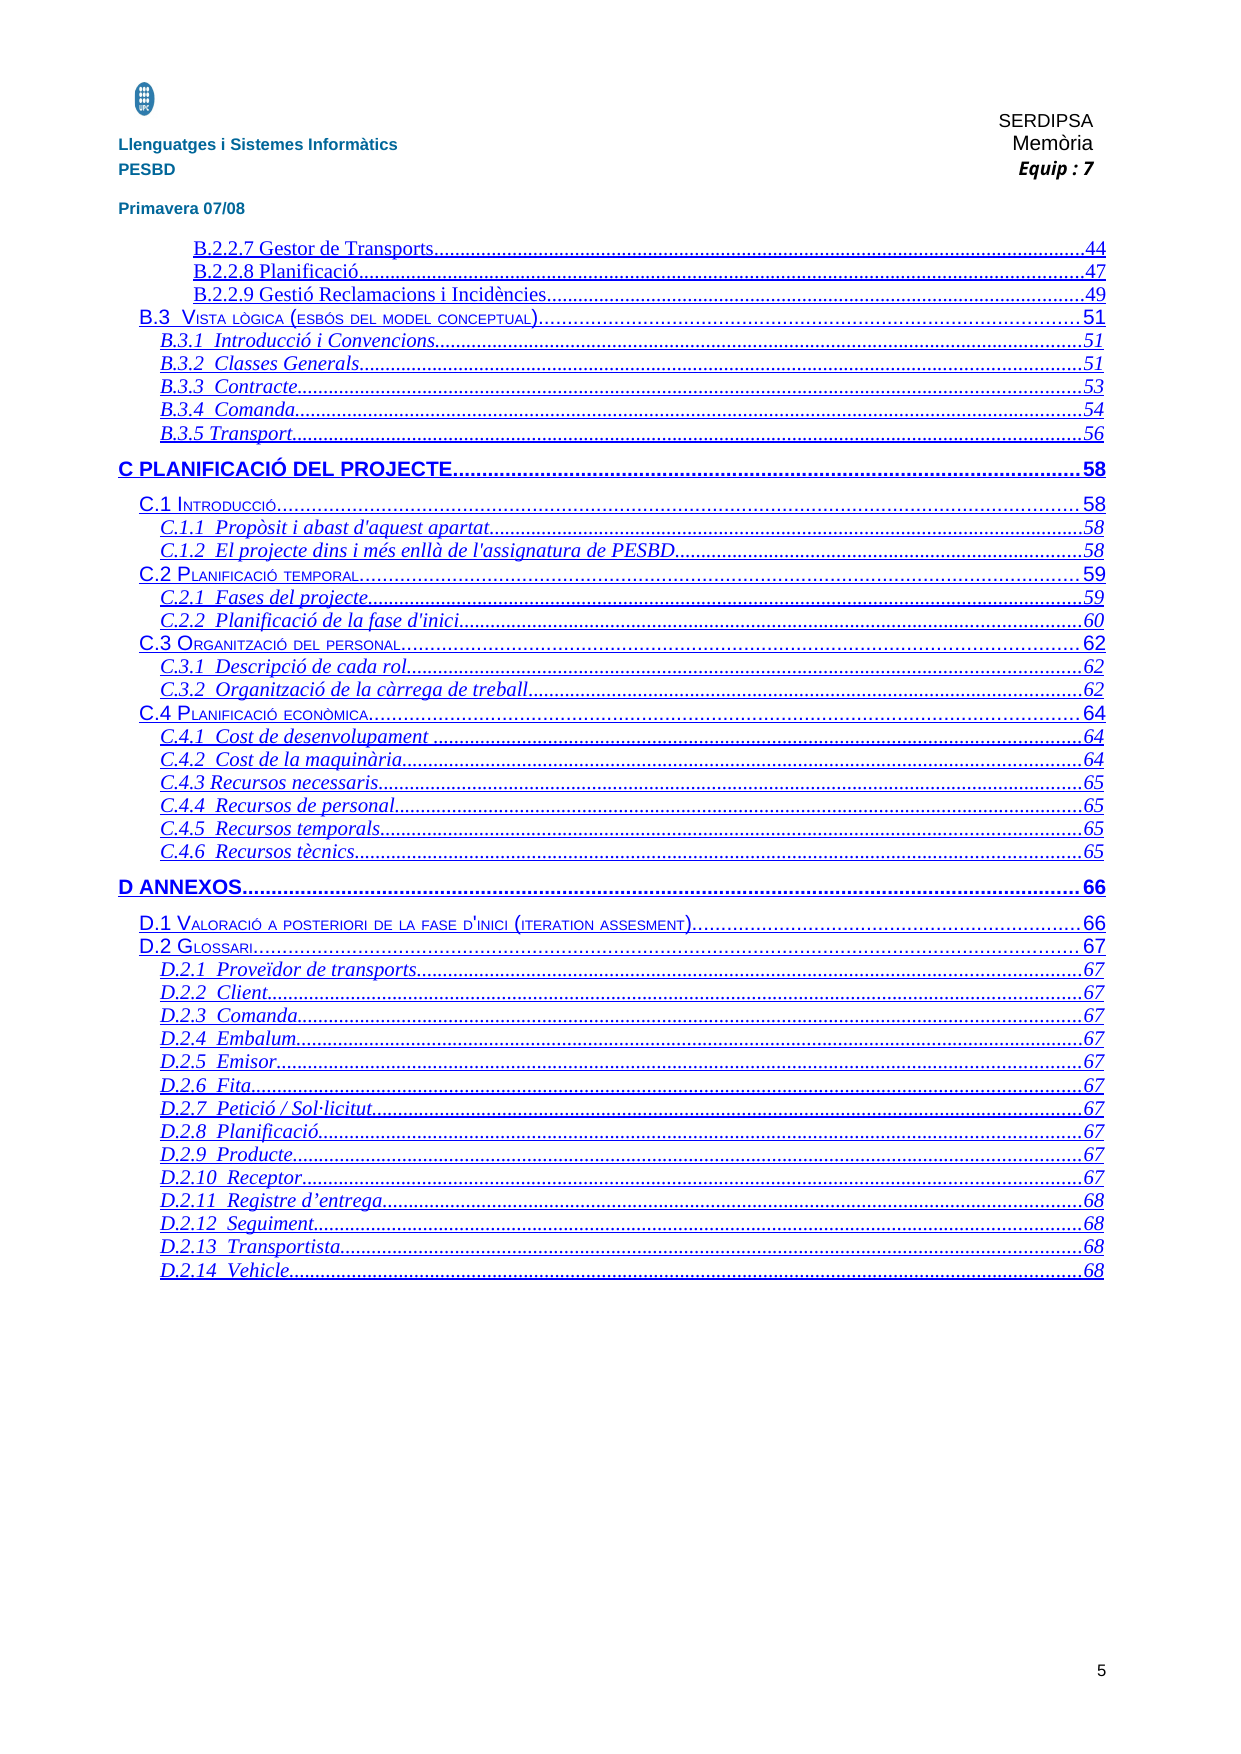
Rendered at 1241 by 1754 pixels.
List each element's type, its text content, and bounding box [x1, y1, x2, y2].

text C.4.1 Cost de desenvolupament 64 [160, 724, 1106, 748]
text D.2.14 Vehicle 68 [160, 1258, 1106, 1282]
text D.2.7 Petició / Sol·licitut 67 [160, 1097, 1106, 1120]
text D.2.6 Fita 67 [160, 1073, 1106, 1097]
text D.2.13 Transportista 68 [160, 1235, 1106, 1258]
text D.2.8 Planificació 67 [160, 1120, 1106, 1143]
text C.4.3 Recursos necessaris 65 [160, 771, 1106, 794]
text C.4.4 Recursos de personal 65 [160, 794, 1106, 817]
text D.2.4 Embalum 67 [160, 1027, 1106, 1050]
text C.4 Planificació econòmica 64 [139, 701, 1106, 722]
text D Annexos 66 [118, 876, 1106, 896]
text C.2.1 Fases del projecte 59 [160, 586, 1106, 609]
text C.2 Planificació temporal 59 [139, 562, 1106, 583]
text C.4.2 Cost de la maquinària 64 [160, 748, 1106, 771]
text D.2.1 Proveïdor de transports 67 [160, 958, 1106, 981]
text C.1.2 El projecte dins i més enllà de l'assignatura de PESBD 58 [160, 539, 1106, 562]
text C.3.1 Descripció de cada rol 62 [160, 655, 1106, 678]
text D.1 Valoració a posteriori de la fase d'inici (iteration assesment) 66 [139, 911, 1106, 932]
text D.2.12 Seguiment 68 [160, 1212, 1106, 1235]
text B.2.2.9 Gestió Reclamacions i Incidències 49 [193, 283, 1106, 303]
text B.3.4 Comanda 54 [160, 398, 1106, 421]
text D.2.11 Registre d’entrega 68 [160, 1189, 1106, 1212]
text C.3 Organització del personal 62 [139, 632, 1106, 652]
text C.4.6 Recursos tècnics 65 [160, 840, 1106, 863]
text B.3.2 Classes Generals 51 [160, 352, 1106, 375]
text D.2.5 Emisor 67 [160, 1050, 1106, 1073]
text C.1.1 Propòsit i abast d'aquest apartat 58 [160, 516, 1106, 539]
text B.3.1 Introducció i Convencions 51 [160, 329, 1106, 352]
text C Planificació del projecte 58 [118, 457, 1106, 477]
text C.2.2 Planificació de la fase d'inici 60 [160, 609, 1106, 632]
text C.1 Introducció 58 [139, 493, 1106, 513]
text D.2.3 Comanda 67 [160, 1004, 1106, 1027]
text D.2.2 Client 67 [160, 981, 1106, 1004]
text B.3.5 Transport 56 [160, 421, 1106, 444]
text D.2.10 Receptor 67 [160, 1166, 1106, 1189]
text D.2.9 Producte 67 [160, 1143, 1106, 1166]
text B.3.3 Contracte 53 [160, 375, 1106, 398]
text D.2 Glossari 67 [139, 935, 1106, 955]
text B.2.2.8 Planificació 47 [193, 259, 1106, 279]
text C.3.2 Organització de la càrrega de treball 62 [160, 678, 1106, 701]
text C.4.5 Recursos temporals 65 [160, 817, 1106, 840]
text B.3 Vista lògica (esbós del model conceptual) 51 [139, 306, 1106, 326]
text B.2.2.7 Gestor de Transports 44 [193, 236, 1106, 256]
